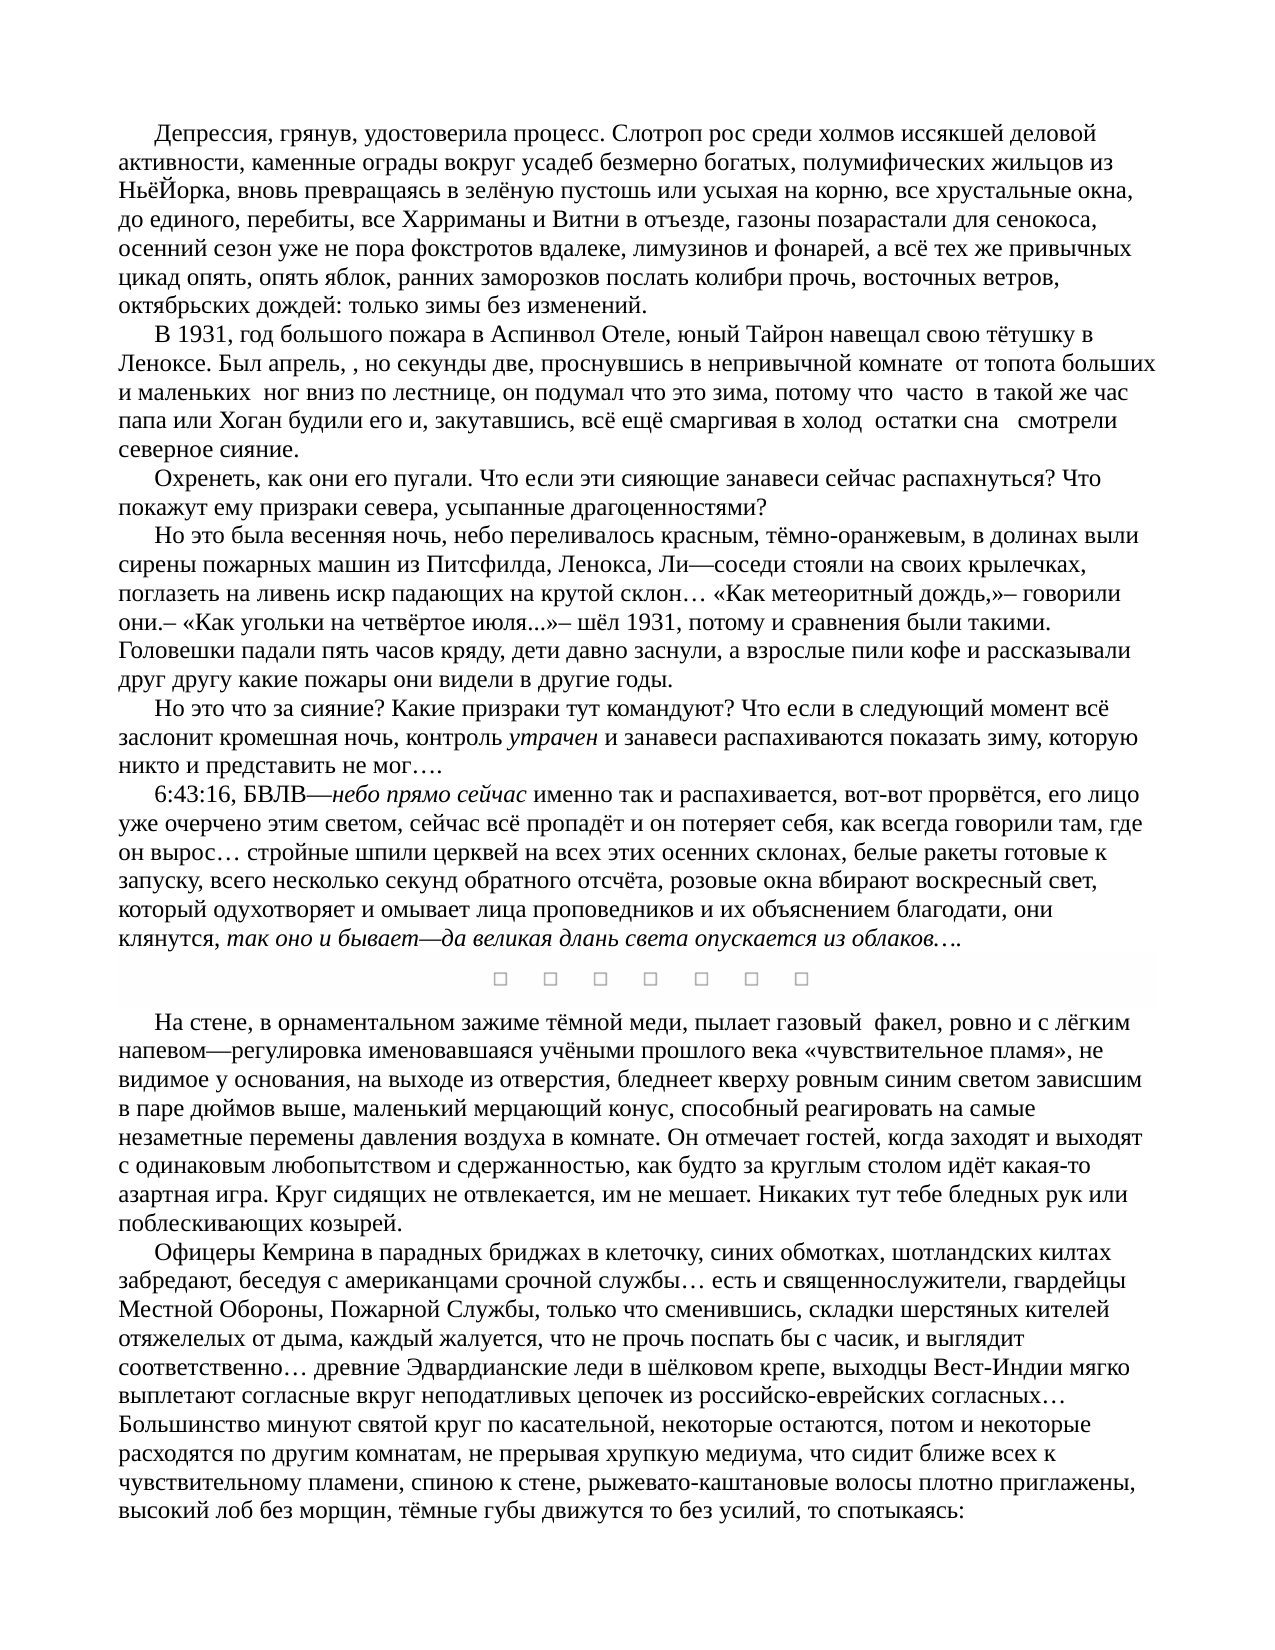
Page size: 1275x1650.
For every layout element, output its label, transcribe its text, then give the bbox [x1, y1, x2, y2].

picture [118, 952, 1157, 1007]
text Но это что за сияние? Какие призраки тут командуют? Что если в следующий момент всё заслонит кромешная ночь, контроль утрачен и занавеси распахиваются показать зиму, которую никто и представить не мог…. [118, 693, 1157, 779]
text На стене, в орнаментальном зажиме тёмной меди, пылает газовый факел, ровно и с лёгким напевом—регулировка именовавшаяся учёными прошлого века «чувствительное пламя», не видимое у основания, на выходе из отверстия, бледнеет кверху ровным синим светом зависшим в паре дюймов выше, маленький мерцающий конус, способный реагировать на самые незаметные перемены давления воздуха в комнате. Он отмечает гостей, когда заходят и выходят с одинаковым любопытством и сдержанностью, как будто за круглым столом идёт какая-то азартная игра. Круг сидящих не отвлекается, им не мешает. Никаких тут тебе бледных рук или поблескивающих козырей. [118, 1007, 1157, 1237]
text Но это была весенняя ночь, небо переливалось красным, тёмно-оранжевым, в долинах выли сирены пожарных машин из Питсфилда, Ленокса, Ли—соседи стояли на своих крылечках, поглазеть на ливень искр падающих на крутой склон… «Как метеоритный дождь,»– говорили они.– «Как угольки на четвёртое июля...»– шёл 1931, потому и сравнения были такими. Головешки падали пять часов кряду, дети давно заснули, а взрослые пили кофе и рассказывали друг другу какие пожары они видели в другие годы. [118, 521, 1157, 693]
text Охренеть, как они его пугали. Что если эти сияющие занавеси сейчас распахнуться? Что покажут ему призраки севера, усыпанные драгоценностями? [118, 463, 1157, 521]
text 6:43:16, БВЛВ—небо прямо сейчас именно так и распахивается, вот-вот прорвётся, его лицо уже очерчено этим светом, сейчас всё пропадёт и он потеряет себя, как всегда говорили там, где он вырос… стройные шпили церквей на всех этих осенних склонах, белые ракеты готовые к запуску, всего несколько секунд обратного отсчёта, розовые окна вбирают воскресный свет, который одухотворяет и омывает лица проповедников и их объяснением благодати, они клянутся, так оно и бывает—да великая длань света опускается из облаков…. [118, 779, 1157, 952]
text В 1931, год большого пожара в Аспинвол Отеле, юный Тайрон навещал свою тётушку в Леноксе. Был апрель, , но секунды две, проснувшись в непривычной комнате от топота больших и маленьких ног вниз по лестнице, он подумал что это зима, потому что часто в такой же час папа или Хоган будили его и, закутавшись, всё ещё смаргивая в холод остатки сна смотрели северное сияние. [118, 319, 1157, 463]
text Депрессия, грянув, удостоверила процесс. Слотроп рос среди холмов иссякшей деловой активности, каменные ограды вокруг усадеб безмерно богатых, полумифических жильцов из НьёЙорка, вновь превращаясь в зелёную пустошь или усыхая на корню, все хрустальные окна, до единого, перебиты, все Харриманы и Витни в отъезде, газоны позарастали для сенокоса, осенний сезон уже не пора фокстротов вдалеке, лимузинов и фонарей, а всё тех же привычных цикад опять, опять яблок, ранних заморозков послать колибри прочь, восточных ветров, октябрьских дождей: только зимы без изменений. [118, 118, 1157, 319]
text Офицеры Кемрина в парадных бриджах в клеточку, синих обмотках, шотландских килтах забредают, беседуя с американцами срочной службы… есть и священнослужители, гвардейцы Местной Обороны, Пожарной Службы, только что сменившись, складки шерстяных кителей отяжелелых от дыма, каждый жалуется, что не прочь поспать бы с часик, и выглядит соответственно… древние Эдвардианские леди в шёлковом крепе, выходцы Вест-Индии мягко выплетают согласные вкруг неподатливых цепочек из российско-еврейских согласных… Большинство минуют святой круг по касательной, некоторые остаются, потом и некоторые расходятся по другим комнатам, не прерывая хрупкую медиума, что сидит ближе всех к чувствительному пламени, спиною к стене, рыжевато-каштановые волосы плотно приглажены, высокий лоб без морщин, тёмные губы движутся то без усилий, то спотыкаясь: [118, 1237, 1157, 1524]
